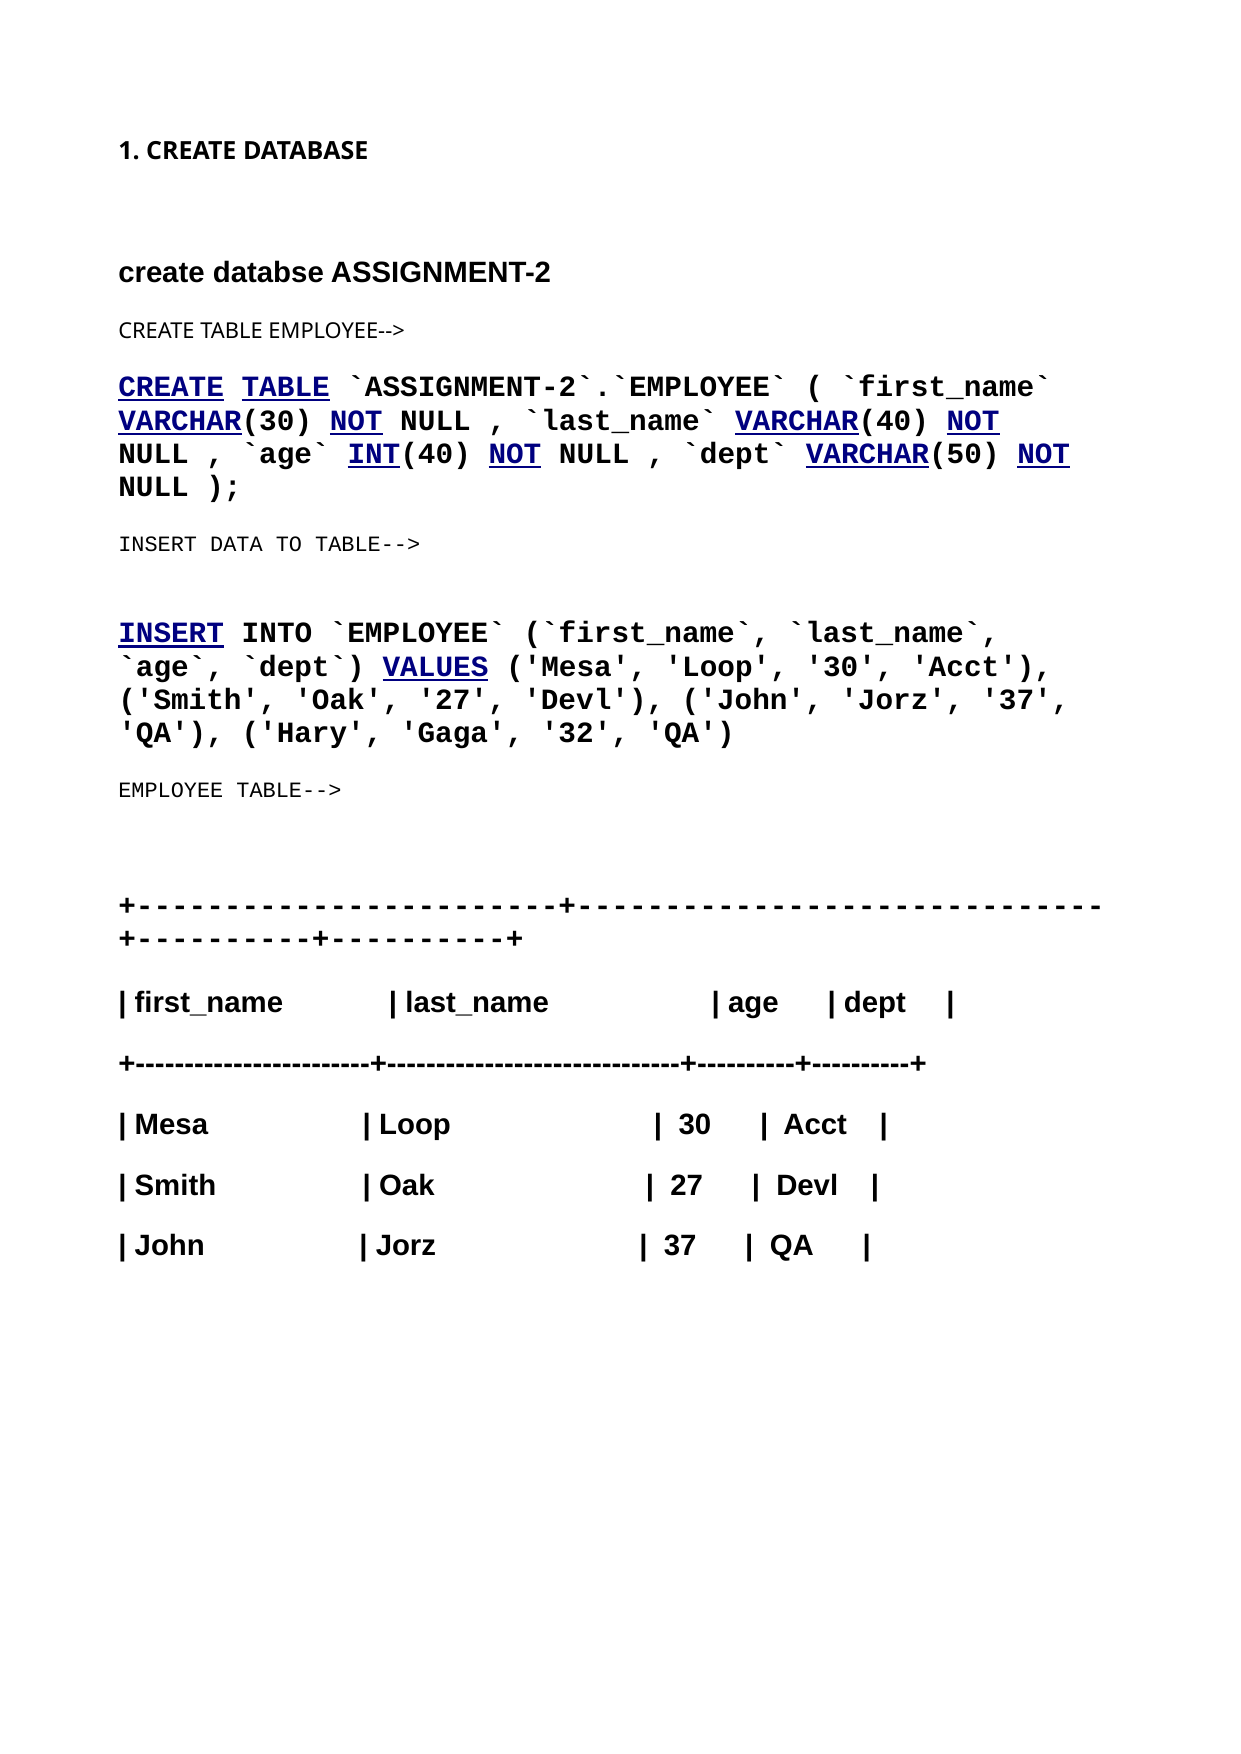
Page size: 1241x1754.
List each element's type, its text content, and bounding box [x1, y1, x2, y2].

subtitle CREATE TABLE `ASSIGNMENT-2`.`EMPLOYEE` ( `first_name` VARCHAR(30) NOT NULL , `last_name` VARCHAR(40) NOT NULL , `age` INT(40) NOT NULL , `dept` VARCHAR(50) NOT NULL ); [118, 372, 1122, 506]
subtitle INSERT INTO `EMPLOYEE` (`first_name`, `last_name`, `age`, `dept`) VALUES ('Mesa', 'Loop', '30', 'Acct'), ('Smith', 'Oak', '27', 'Devl'), ('John', 'Jorz', '37', 'QA'), ('Hary', 'Gaga', '32', 'QA') [118, 618, 1122, 752]
subtitle | John | Jorz | 37 | QA | [118, 1228, 1122, 1262]
subtitle | first_name | last_name | age | dept | [118, 985, 1122, 1019]
subtitle +------------------------+------------------------------+----------+----------+ [118, 1046, 1122, 1079]
subtitle EMPLOYEE TABLE--> [118, 779, 1122, 804]
subtitle INSERT DATA TO TABLE--> [118, 533, 1122, 591]
subtitle +------------------------+------------------------------+----------+----------+ [118, 891, 1122, 958]
subtitle | Smith | Oak | 27 | Devl | [118, 1167, 1122, 1201]
subtitle | Mesa | Loop | 30 | Acct | [118, 1107, 1122, 1140]
subtitle create databse ASSIGNMENT-2 [118, 255, 1122, 288]
subtitle 1. CREATE DATABASE [118, 133, 1122, 167]
subtitle CREATE TABLE EMPLOYEE--> [118, 316, 1122, 345]
